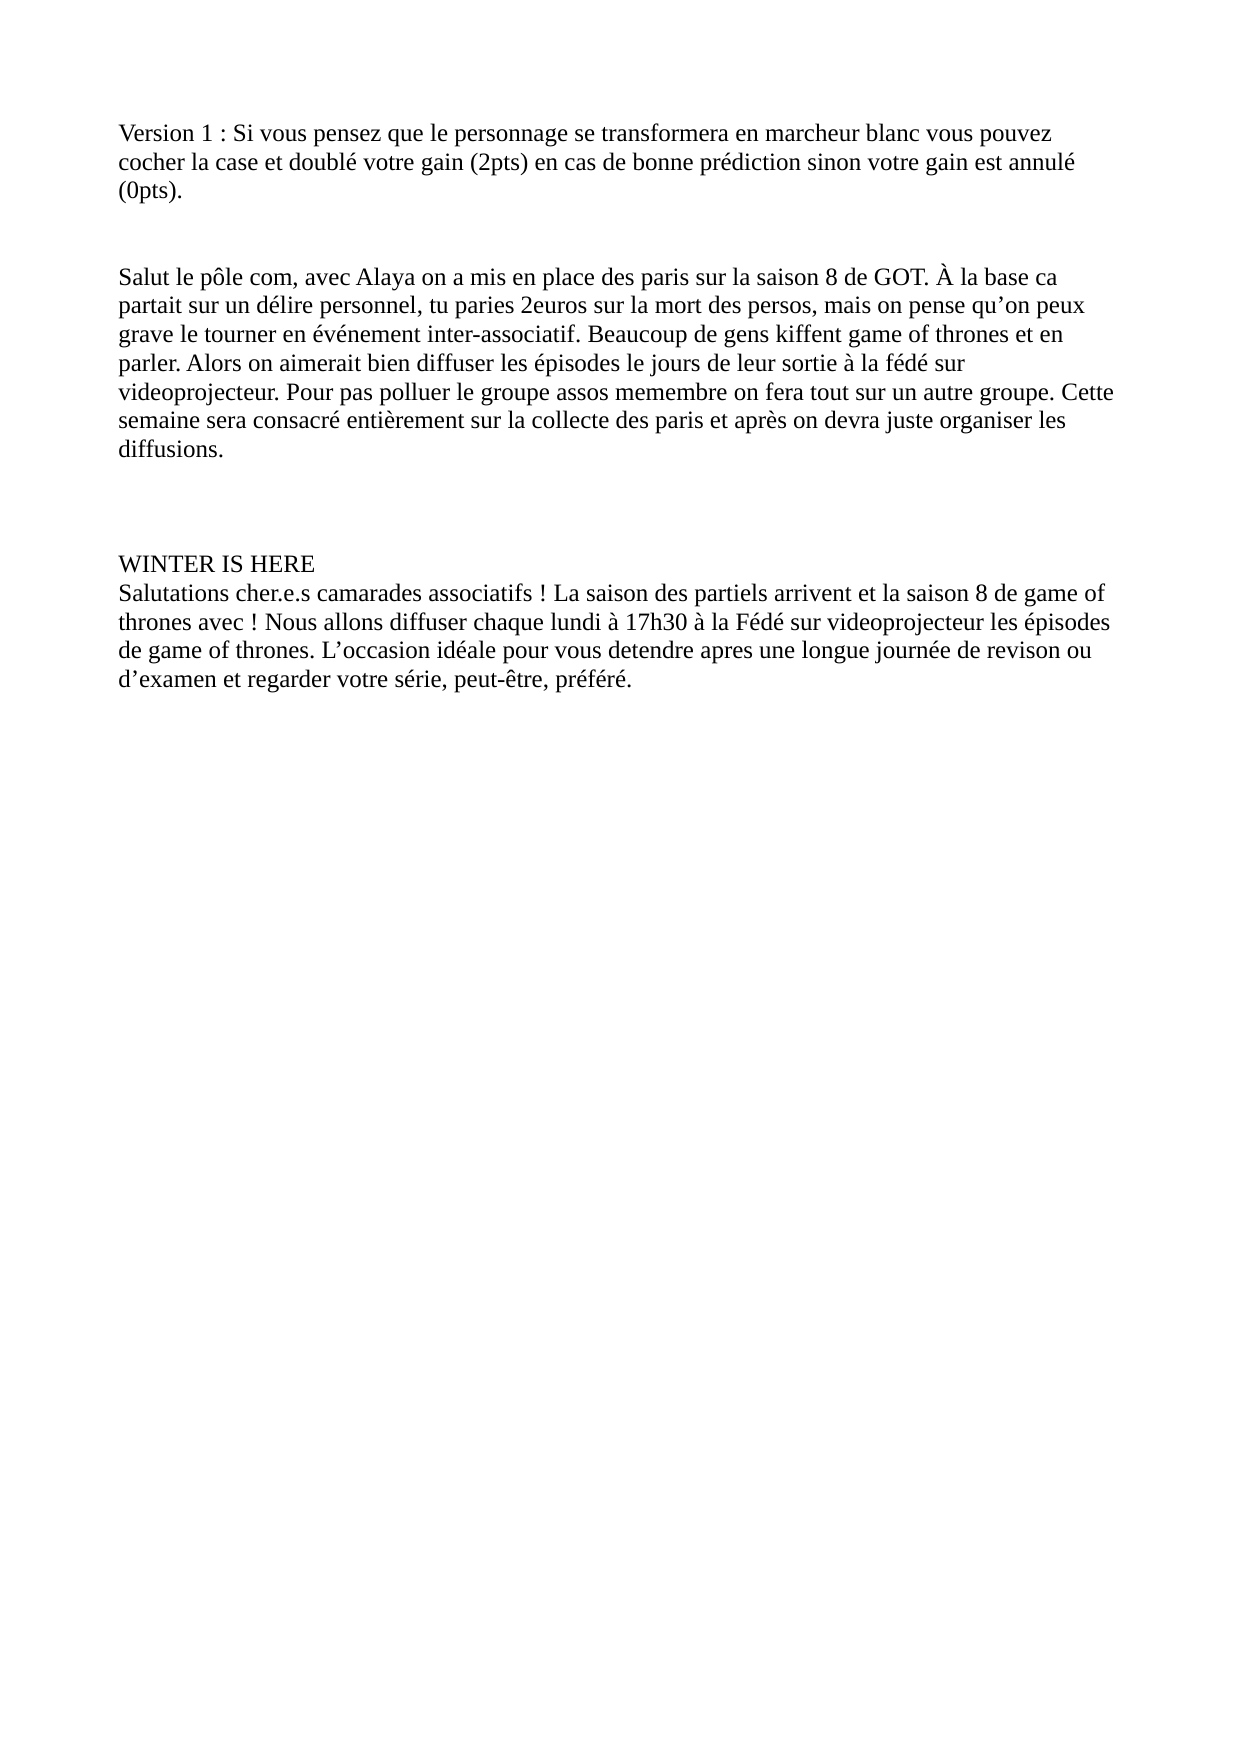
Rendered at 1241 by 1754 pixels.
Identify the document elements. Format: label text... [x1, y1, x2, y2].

text WINTER IS HERE [118, 549, 1122, 578]
text Salut le pôle com, avec Alaya on a mis en place des paris sur la saison 8 de GOT. À la base ca partait sur un délire personnel, tu paries 2euros sur la mort des persos, mais on pense qu’on peux grave le tourner en événement inter-associatif. Beaucoup de gens kiffent game of thrones et en parler. Alors on aimerait bien diffuser les épisodes le jours de leur sortie à la fédé sur videoprojecteur. Pour pas polluer le groupe assos memembre on fera tout sur un autre groupe. Cette semaine sera consacré entièrement sur la collecte des paris et après on devra juste organiser les diffusions. [118, 262, 1122, 463]
text Salutations cher.e.s camarades associatifs ! La saison des partiels arrivent et la saison 8 de game of thrones avec ! Nous allons diffuser chaque lundi à 17h30 à la Fédé sur videoprojecteur les épisodes de game of thrones. L’occasion idéale pour vous detendre apres une longue journée de revison ou d’examen et regarder votre série, peut-être, préféré. [118, 578, 1122, 693]
text Version 1 : Si vous pensez que le personnage se transformera en marcheur blanc vous pouvez cocher la case et doublé votre gain (2pts) en cas de bonne prédiction sinon votre gain est annulé (0pts). [118, 118, 1122, 204]
